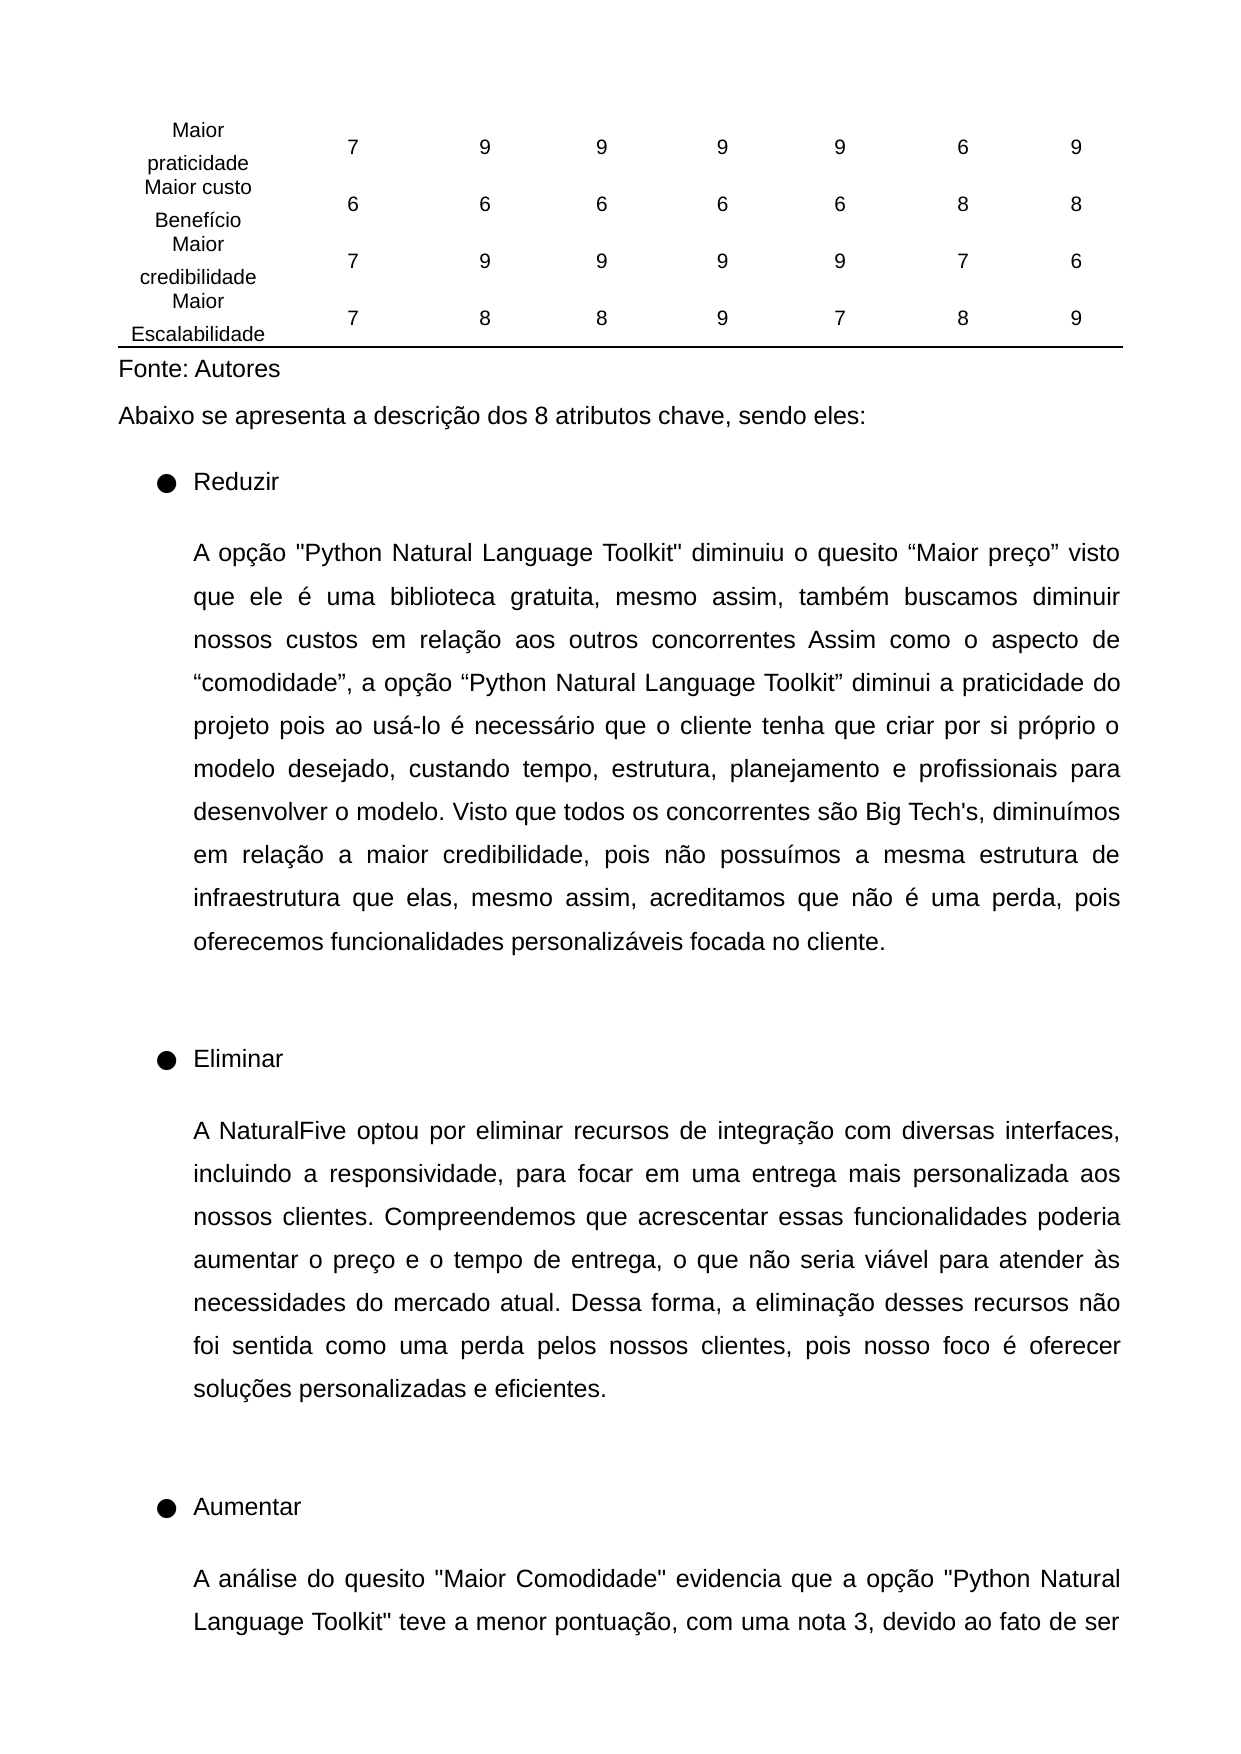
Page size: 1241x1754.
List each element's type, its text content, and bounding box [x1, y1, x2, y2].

table_cell 7 [278, 289, 428, 346]
text A opção "Python Natural Language Toolkit" diminuiu o quesito “Maior preço” visto que ele é uma biblioteca gratuita, mesmo assim, também buscamos diminuir nossos custos em relação aos outros concorrentes Assim como o aspecto de “comodidade”, a opção “Python Natural Language Toolkit” diminui a praticidade do projeto pois ao usá-lo é necessário que o cliente tenha que criar por si próprio o modelo desejado, custando tempo, estrutura, planejamento e profissionais para desenvolver o modelo. Visto que todos os concorrentes são Big Tech's, diminuímos em relação a maior credibilidade, pois não possuímos a mesma estrutura de infraestrutura que elas, mesmo assim, acreditamos que não é uma perda, pois oferecemos funcionalidades personalizáveis focada no cliente. [193, 538, 1122, 955]
text A NaturalFive optou por eliminar recursos de integração com diversas interfaces, incluindo a responsividade, para focar em uma entrega mais personalizada aos nossos clientes. Compreendemos que acrescentar essas funcionalidades poderia aumentar o preço e o tempo de entrega, o que não seria viável para atender às necessidades do mercado atual. Dessa forma, a eliminação desses recursos não foi sentida como uma perda pelos nossos clientes, pois nosso foco é oferecer soluções personalizadas e eficientes. [193, 1116, 1122, 1403]
table_cell 8 [542, 289, 661, 346]
table_cell 9 [428, 118, 542, 175]
table_cell 8 [1030, 175, 1123, 232]
table_cell 9 [661, 232, 784, 289]
text Abaixo se apresenta a descrição dos 8 atributos chave, sendo eles: [118, 401, 1122, 430]
table_cell 7 [278, 232, 428, 289]
table_cell Maior credibilidade [118, 232, 278, 289]
table_cell Maior custo Benefício [118, 175, 278, 232]
table_cell 6 [278, 175, 428, 232]
table_cell 9 [1030, 118, 1123, 175]
table_cell 6 [542, 175, 661, 232]
table_cell 9 [1030, 289, 1123, 346]
table_cell 6 [1030, 232, 1123, 289]
table_cell 8 [896, 175, 1029, 232]
list Reduzir [156, 453, 1122, 504]
table_cell 6 [661, 175, 784, 232]
table_cell 9 [428, 232, 542, 289]
table_cell Maior praticidade [118, 118, 278, 175]
table_cell 9 [661, 289, 784, 346]
table_cell 9 [661, 118, 784, 175]
list Aumentar [156, 1478, 1122, 1529]
table_cell 6 [896, 118, 1029, 175]
table_cell Maior Escalabilidade [118, 289, 278, 346]
table_cell 7 [784, 289, 896, 346]
table_cell 9 [784, 232, 896, 289]
text Fonte: Autores [118, 353, 1122, 382]
table_cell 7 [896, 232, 1029, 289]
table_cell 9 [784, 118, 896, 175]
table_cell 9 [542, 118, 661, 175]
list Eliminar [156, 1030, 1122, 1081]
table_cell 6 [428, 175, 542, 232]
table_cell 8 [428, 289, 542, 346]
table_cell 8 [896, 289, 1029, 346]
table_cell 9 [542, 232, 661, 289]
text A análise do quesito "Maior Comodidade" evidencia que a opção "Python Natural Language Toolkit" teve a menor pontuação, com uma nota 3, devido ao fato de ser [193, 1563, 1122, 1635]
table_cell 7 [278, 118, 428, 175]
table_cell 6 [784, 175, 896, 232]
